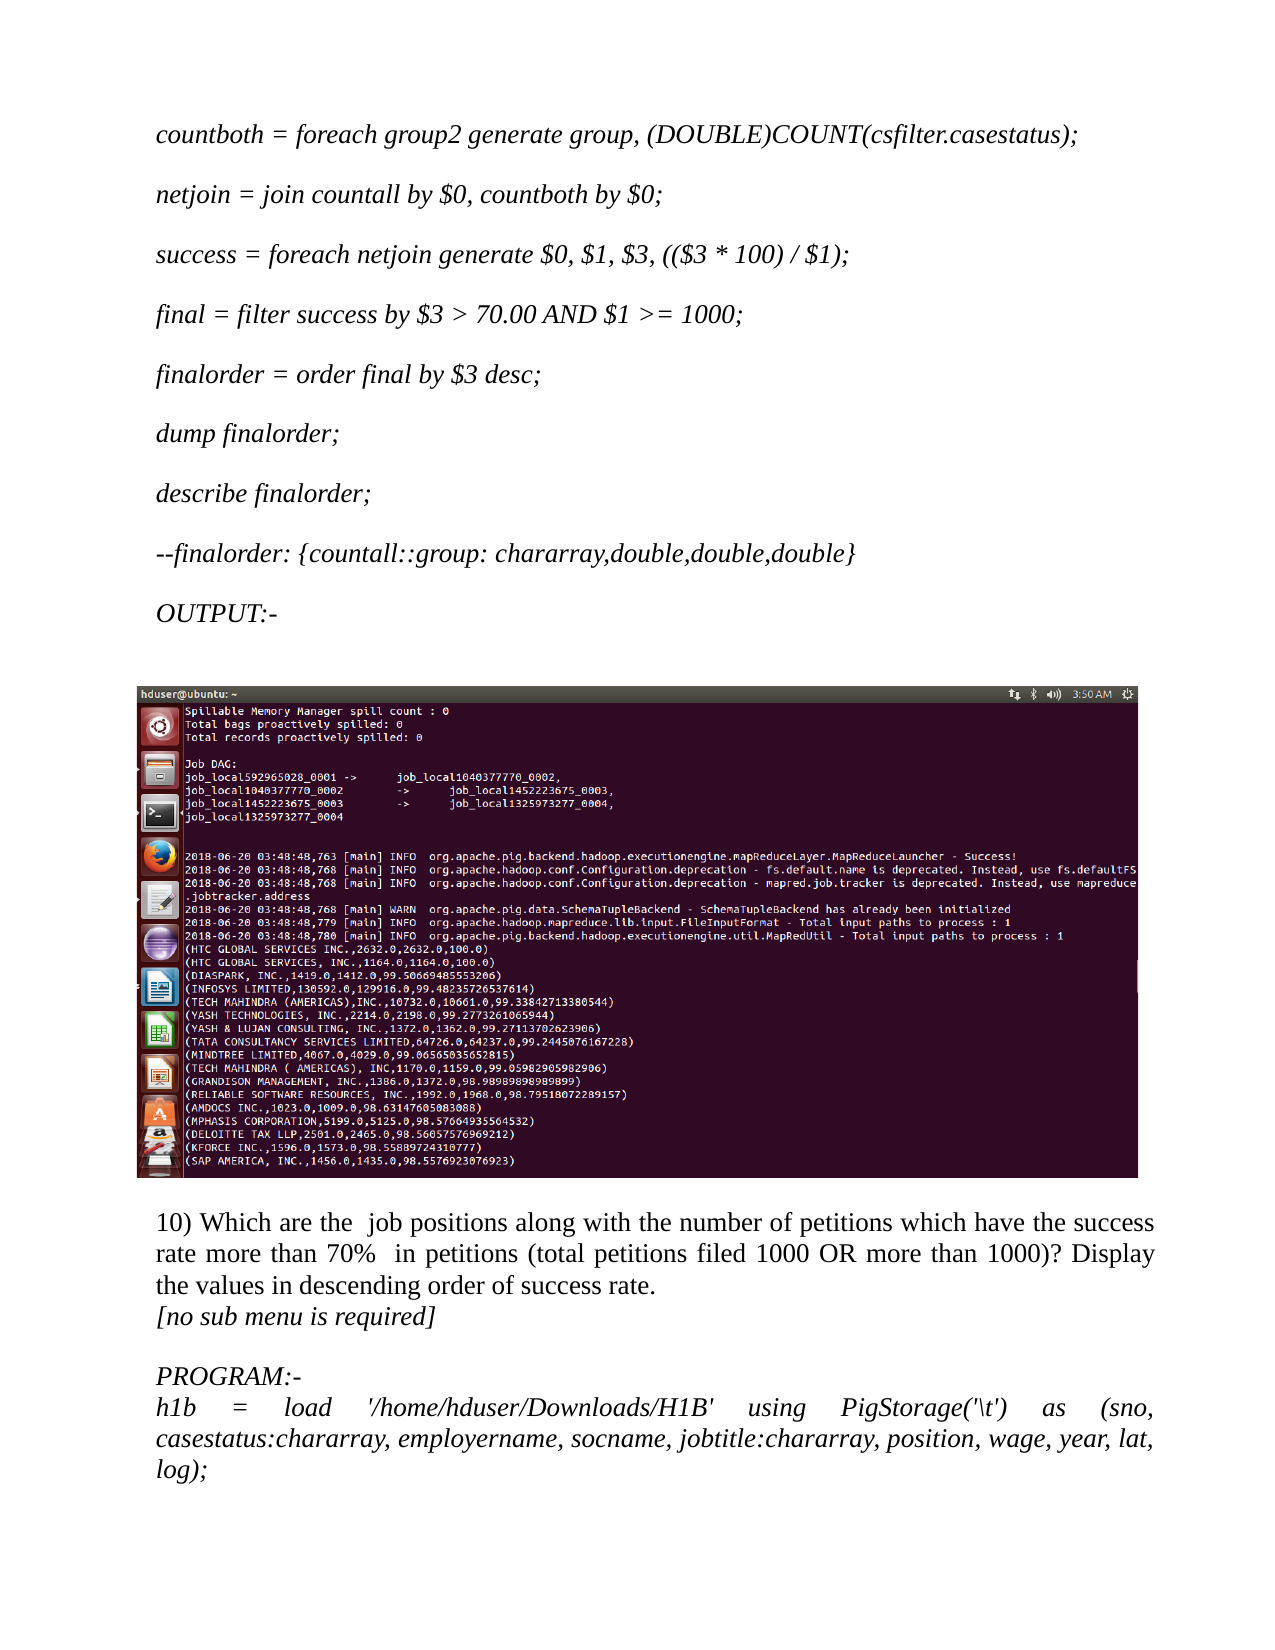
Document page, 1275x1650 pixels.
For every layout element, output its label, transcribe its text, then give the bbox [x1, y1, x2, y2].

text 10) Which are the job positions along with the number of petitions which have the success rate more than 70% in petitions (total petitions filed 1000 OR more than 1000)? Display the values in descending order of success rate. [156, 1206, 1157, 1300]
text OUTPUT:- [156, 597, 1157, 628]
text dump finalorder; [156, 418, 1157, 449]
text countboth = foreach group2 generate group, (DOUBLE)COUNT(csfilter.casestatus); [156, 118, 1157, 149]
text success = foreach netjoin generate $0, $1, $3, (($3 * 100) / $1); [156, 238, 1157, 269]
text [no sub menu is required] [156, 1300, 1157, 1331]
text PROGRAM:- [156, 1360, 1157, 1391]
text h1b = load '/home/hduser/Downloads/H1B' using PigStorage('\t') as (sno, casestatus:chararray, employername, socname, jobtitle:chararray, position, wage, year, lat, log); [156, 1391, 1157, 1484]
text finalorder = order final by $3 desc; [156, 358, 1157, 389]
text netjoin = join countall by $0, countboth by $0; [156, 178, 1157, 209]
picture [136, 686, 1139, 1178]
text final = filter success by $3 > 70.00 AND $1 >= 1000; [156, 298, 1157, 329]
text --finalorder: {countall::group: chararray,double,double,double} [156, 537, 1157, 568]
text describe finalorder; [156, 477, 1157, 509]
